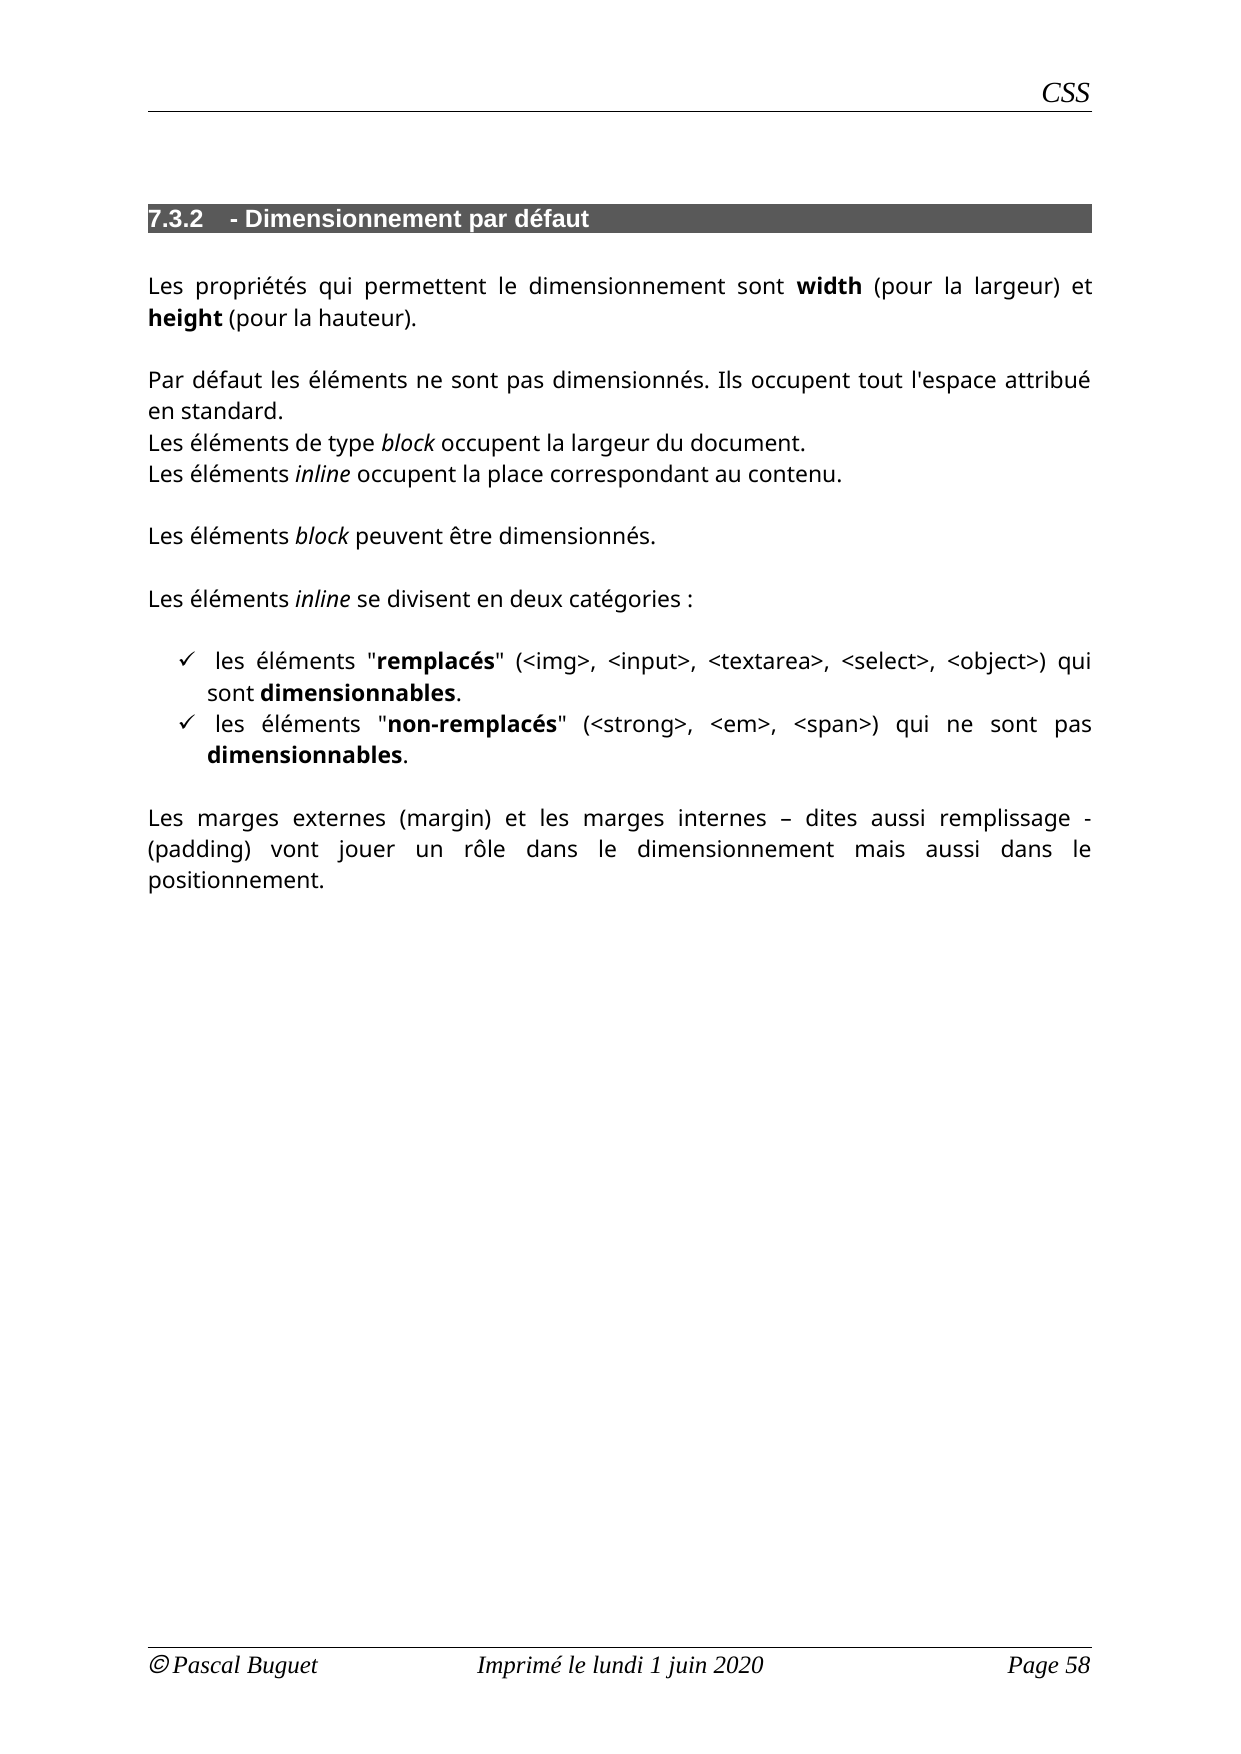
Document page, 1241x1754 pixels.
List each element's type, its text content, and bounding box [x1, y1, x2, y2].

text Les marges externes (margin) et les marges internes – dites aussi remplissage - (padding) vont jouer un rôle dans le dimensionnement mais aussi dans le positionnement. [148, 801, 1092, 895]
list les éléments "remplacés" (<img>, <input>, <textarea>, <select>, <object>) qui sont dimensionnables. [177, 645, 1092, 708]
text Par défaut les éléments ne sont pas dimensionnés. Ils occupent tout l'espace attribué en standard. [148, 364, 1092, 426]
list les éléments "non-remplacés" (<strong>, <em>, <span>) qui ne sont pas dimensionnables. [177, 708, 1092, 770]
text Les propriétés qui permettent le dimensionnement sont width (pour la largeur) et height (pour la hauteur). [148, 270, 1092, 333]
subtitle - Dimensionnement par défaut [148, 204, 1092, 233]
text Les éléments inline se divisent en deux catégories : [148, 583, 1092, 614]
text Les éléments de type block occupent la largeur du document. [148, 426, 1092, 458]
text Les éléments inline occupent la place correspondant au contenu. [148, 458, 1092, 489]
text Les éléments block peuvent être dimensionnés. [148, 520, 1092, 551]
